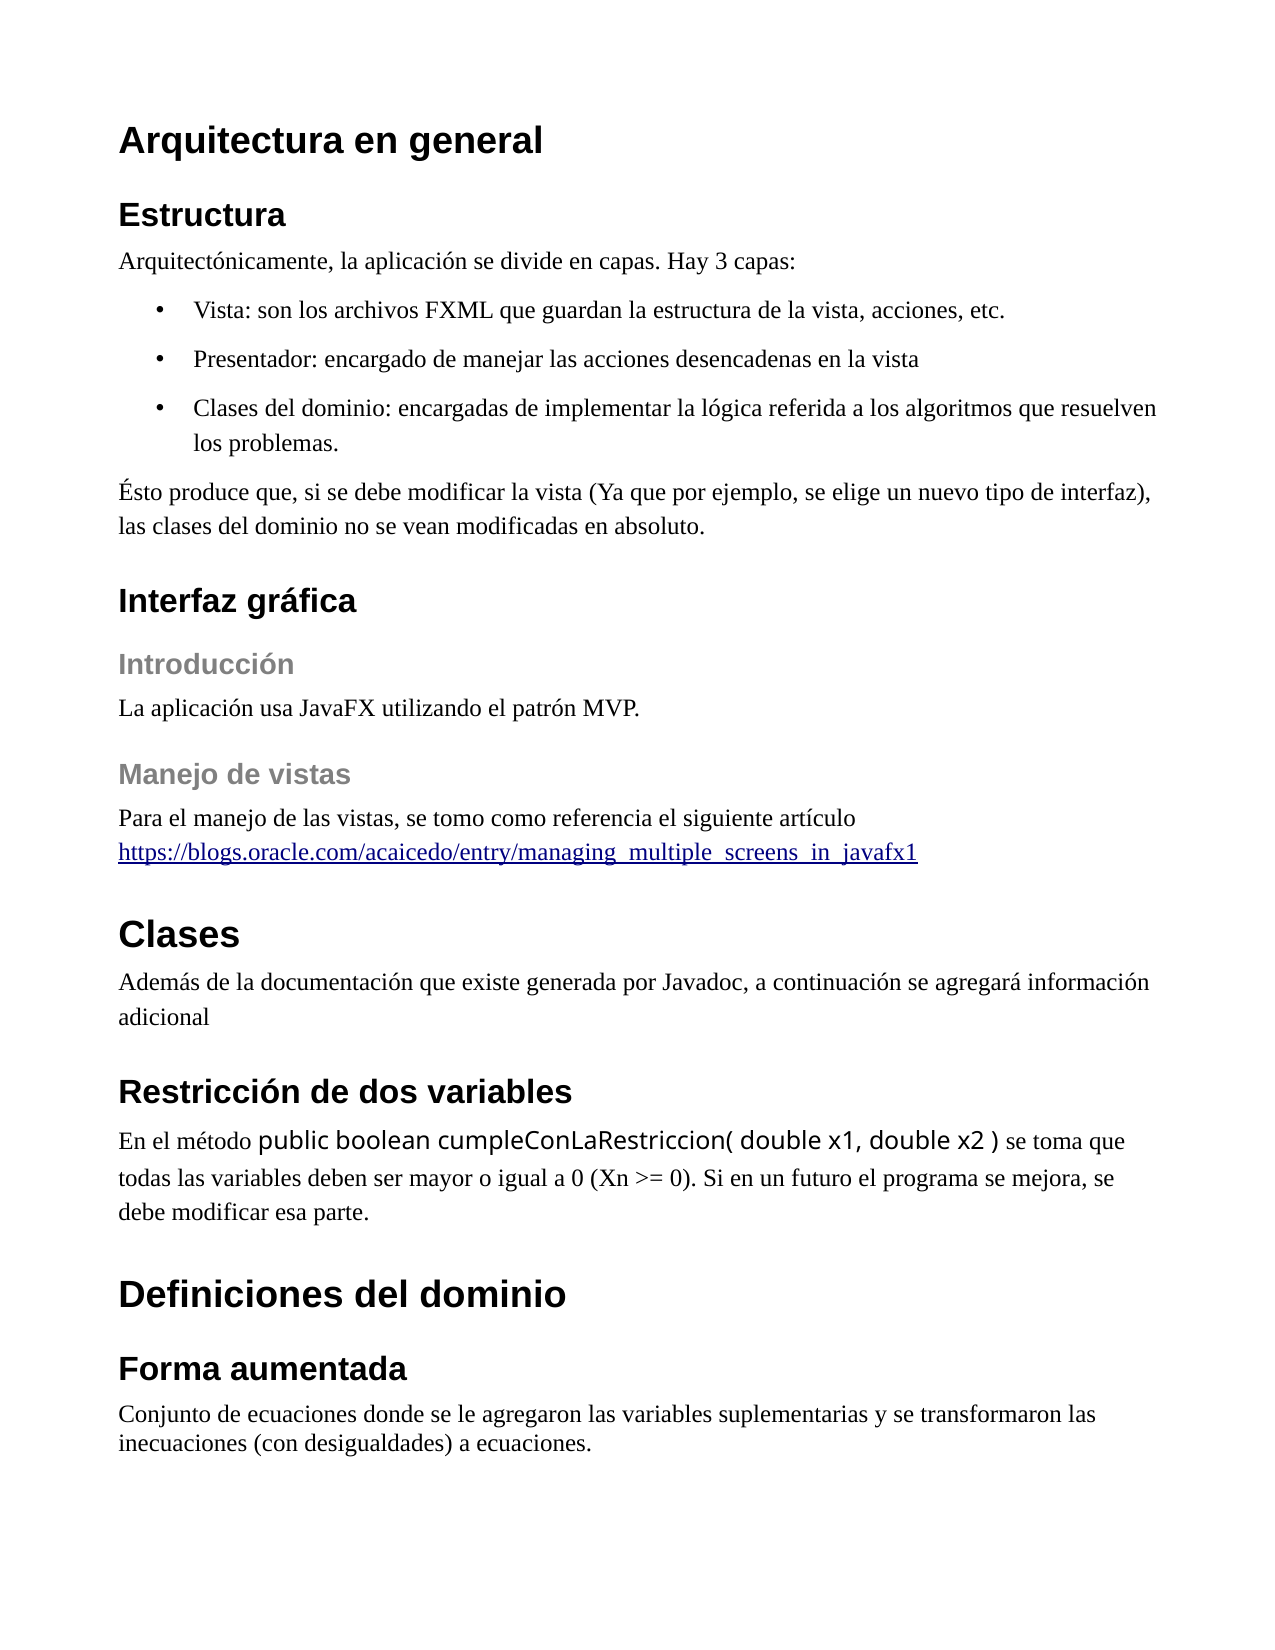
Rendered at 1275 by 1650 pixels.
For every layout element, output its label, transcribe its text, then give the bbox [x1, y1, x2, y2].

subtitle Arquitectura en general [118, 118, 1157, 162]
text Conjunto de ecuaciones donde se le agregaron las variables suplementarias y se transformaron las inecuaciones (con desigualdades) a ecuaciones. [118, 1399, 1157, 1457]
list Clases del dominio: encargadas de implementar la lógica referida a los algoritmos que resuelven los problemas. [156, 393, 1157, 457]
text En el método public boolean cumpleConLaRestriccion( double x1, double x2 ) se toma que todas las variables deben ser mayor o igual a 0 (Xn >= 0). Si en un futuro el programa se mejora, se debe modificar esa parte. [118, 1123, 1157, 1226]
subtitle Clases [118, 911, 1157, 955]
text La aplicación usa JavaFX utilizando el patrón MVP. [118, 693, 1157, 722]
text Para el manejo de las vistas, se tomo como referencia el siguiente artículo https://blogs.oracle.com/acaicedo/entry/managing_multiple_screens_in_javafx1 [118, 803, 1157, 866]
text Arquitectónicamente, la aplicación se divide en capas. Hay 3 capas: [118, 246, 1157, 275]
subtitle Definiciones del dominio [118, 1271, 1157, 1315]
text Además de la documentación que existe generada por Javadoc, a continuación se agregará información adicional [118, 967, 1157, 1031]
subtitle Forma aumentada [118, 1348, 1157, 1387]
subtitle Interfaz gráfica [118, 581, 1157, 620]
subtitle Manejo de vistas [118, 757, 1157, 790]
subtitle Restricción de dos variables [118, 1072, 1157, 1111]
subtitle Estructura [118, 195, 1157, 234]
subtitle Introducción [118, 647, 1157, 681]
text Ésto produce que, si se debe modificar la vista (Ya que por ejemplo, se elige un nuevo tipo de interfaz), las clases del dominio no se vean modificadas en absoluto. [118, 477, 1157, 540]
list Presentador: encargado de manejar las acciones desencadenas en la vista [156, 344, 1157, 373]
list Vista: son los archivos FXML que guardan la estructura de la vista, acciones, etc. [156, 295, 1157, 324]
